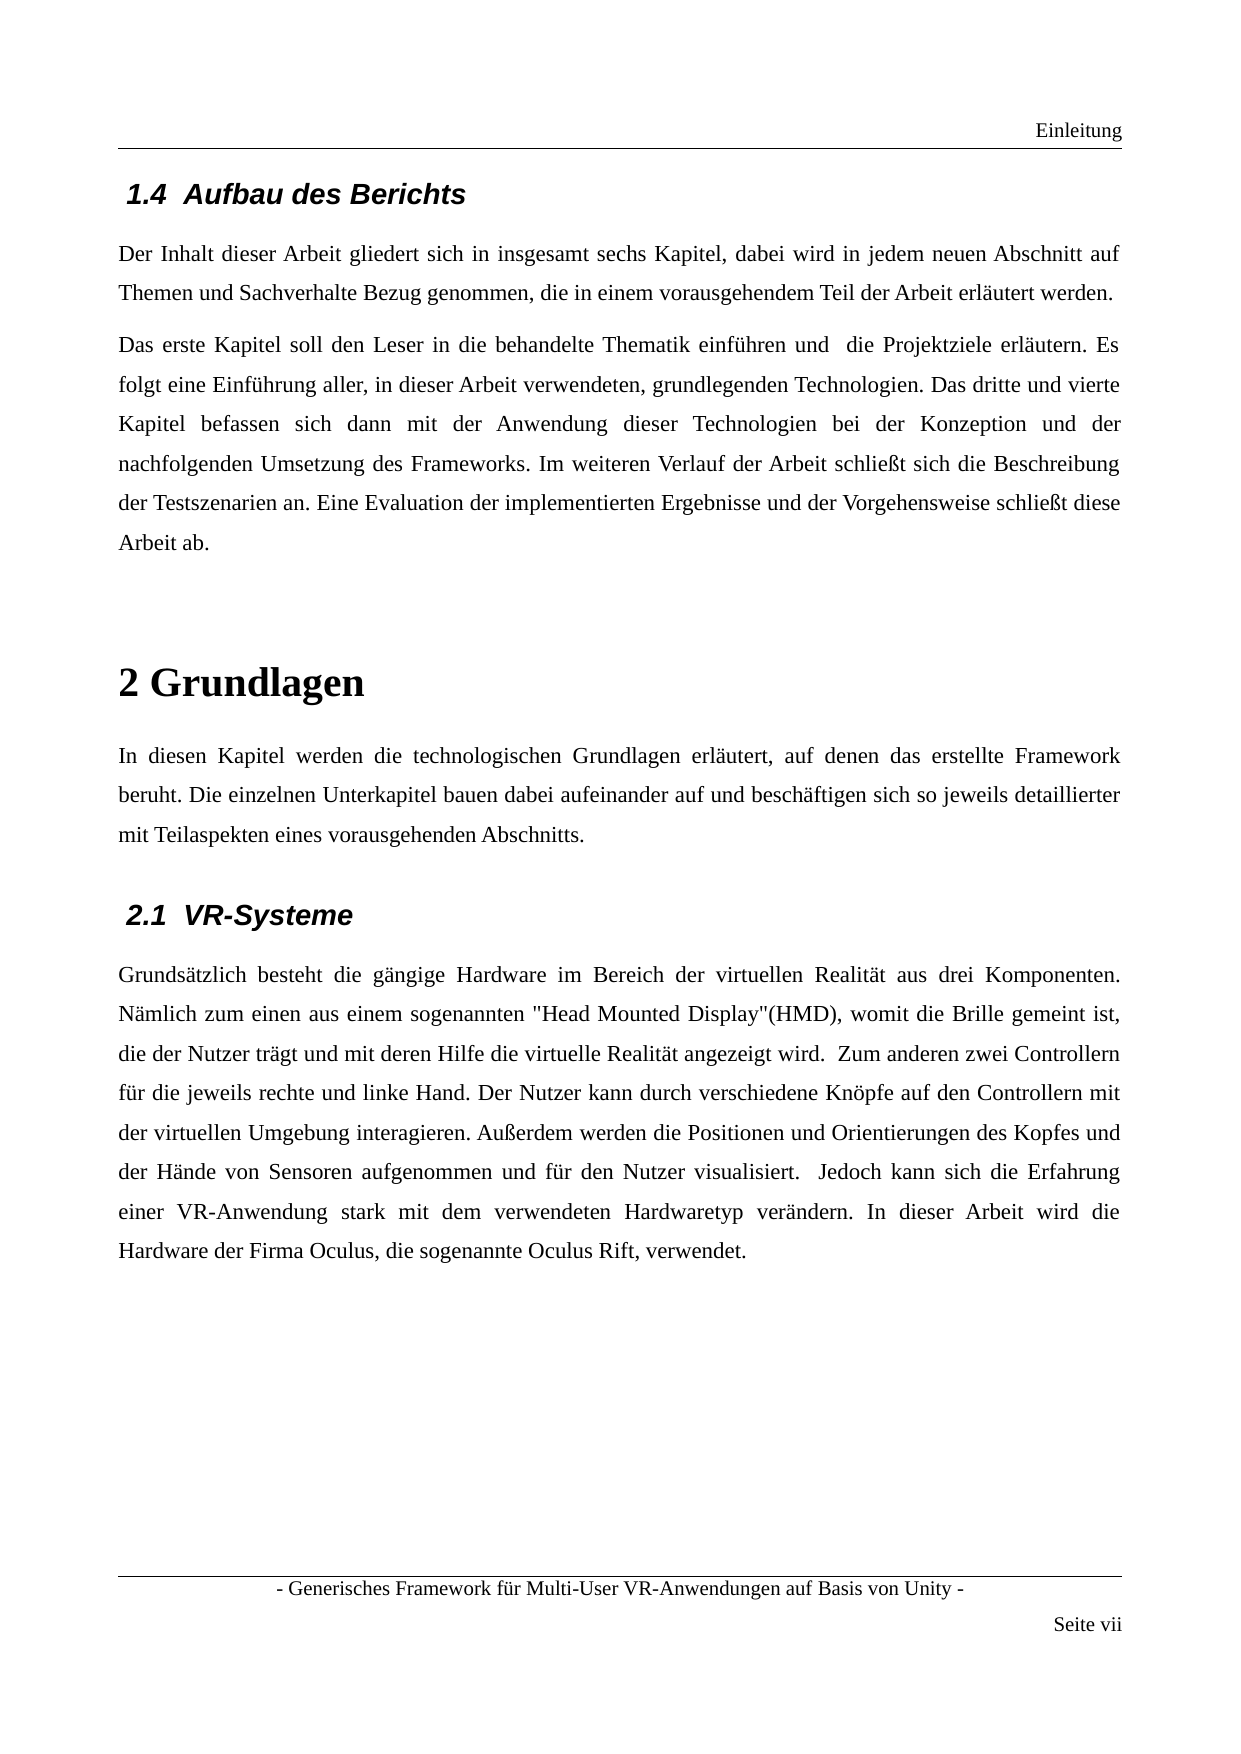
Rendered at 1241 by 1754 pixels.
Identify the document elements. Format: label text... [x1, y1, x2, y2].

text Grundsätzlich besteht die gängige Hardware im Bereich der virtuellen Realität aus drei Komponenten. Nämlich zum einen aus einem sogenannten "Head Mounted Display"(HMD), womit die Brille gemeint ist, die der Nutzer trägt und mit deren Hilfe die virtuelle Realität angezeigt wird. Zum anderen zwei Controllern für die jeweils rechte und linke Hand. Der Nutzer kann durch verschiedene Knöpfe auf den Controllern mit der virtuellen Umgebung interagieren. Außerdem werden die Positionen und Orientierungen des Kopfes und der Hände von Sensoren aufgenommen und für den Nutzer visualisiert. Jedoch kann sich die Erfahrung einer VR-Anwendung stark mit dem verwendeten Hardwaretyp verändern. In dieser Arbeit wird die Hardware der Firma Oculus, die sogenannte Oculus Rift, verwendet. [118, 961, 1122, 1263]
text Der Inhalt dieser Arbeit gliedert sich in insgesamt sechs Kapitel, dabei wird in jedem neuen Abschnitt auf Themen und Sachverhalte Bezug genommen, die in einem vorausgehendem Teil der Arbeit erläutert werden. [118, 240, 1122, 306]
subtitle Grundlagen [118, 658, 1122, 706]
subtitle VR-Systeme [118, 898, 1122, 932]
text Das erste Kapitel soll den Leser in die behandelte Thematik einführen und die Projektziele erläutern. Es folgt eine Einführung aller, in dieser Arbeit verwendeten, grundlegenden Technologien. Das dritte und vierte Kapitel befassen sich dann mit der Anwendung dieser Technologien bei der Konzeption und der nachfolgenden Umsetzung des Frameworks. Im weiteren Verlauf der Arbeit schließt sich die Beschreibung der Testszenarien an. Eine Evaluation der implementierten Ergebnisse und der Vorgehensweise schließt diese Arbeit ab. [118, 331, 1122, 555]
text In diesen Kapitel werden die technologischen Grundlagen erläutert, auf denen das erstellte Framework beruht. Die einzelnen Unterkapitel bauen dabei aufeinander auf und beschäftigen sich so jeweils detaillierter mit Teilaspekten eines vorausgehenden Abschnitts. [118, 742, 1122, 847]
subtitle Aufbau des Berichts [118, 177, 1122, 211]
